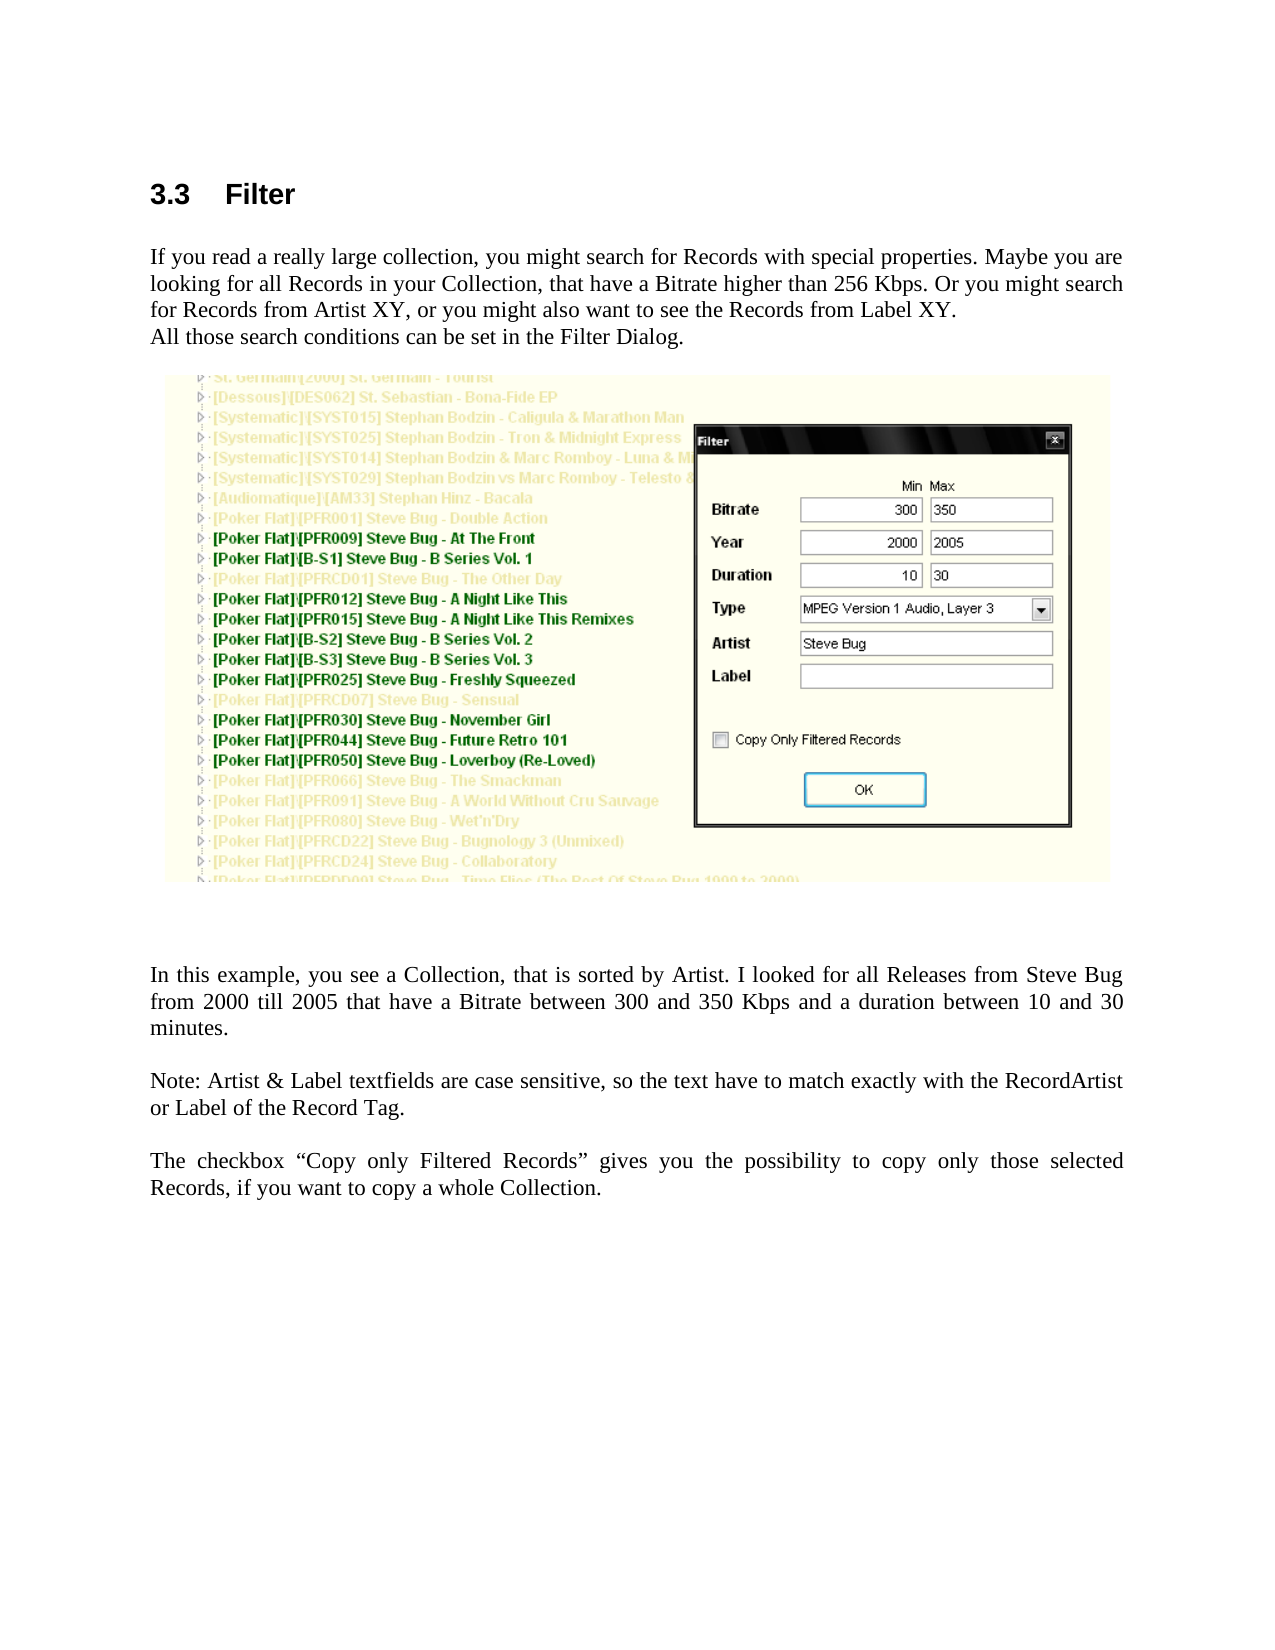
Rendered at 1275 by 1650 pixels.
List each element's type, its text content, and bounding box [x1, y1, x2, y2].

text The checkbox “Copy only Filtered Records” gives you the possibility to copy only those selected Records, if you want to copy a whole Collection. [150, 1147, 1125, 1200]
subtitle 3.3 Filter [150, 177, 1125, 210]
text In this example, you see a Collection, that is sorted by Artist. I looked for all Releases from Steve Bug from 2000 till 2005 that have a Bitrate between 300 and 350 Kbps and a duration between 10 and 30 minutes. [150, 961, 1125, 1041]
text Note: Artist & Label textfields are case sensitive, so the text have to match exactly with the RecordArtist or Label of the Record Tag. [150, 1067, 1125, 1121]
text All those search conditions can be set in the Filter Dialog. [150, 323, 1125, 349]
text If you read a really large collection, you might search for Records with special properties. Maybe you are looking for all Records in your Collection, that have a Bitrate higher than 256 Kbps. Or you might search for Records from Artist XY, or you might also want to see the Records from Label XY. [150, 243, 1125, 323]
